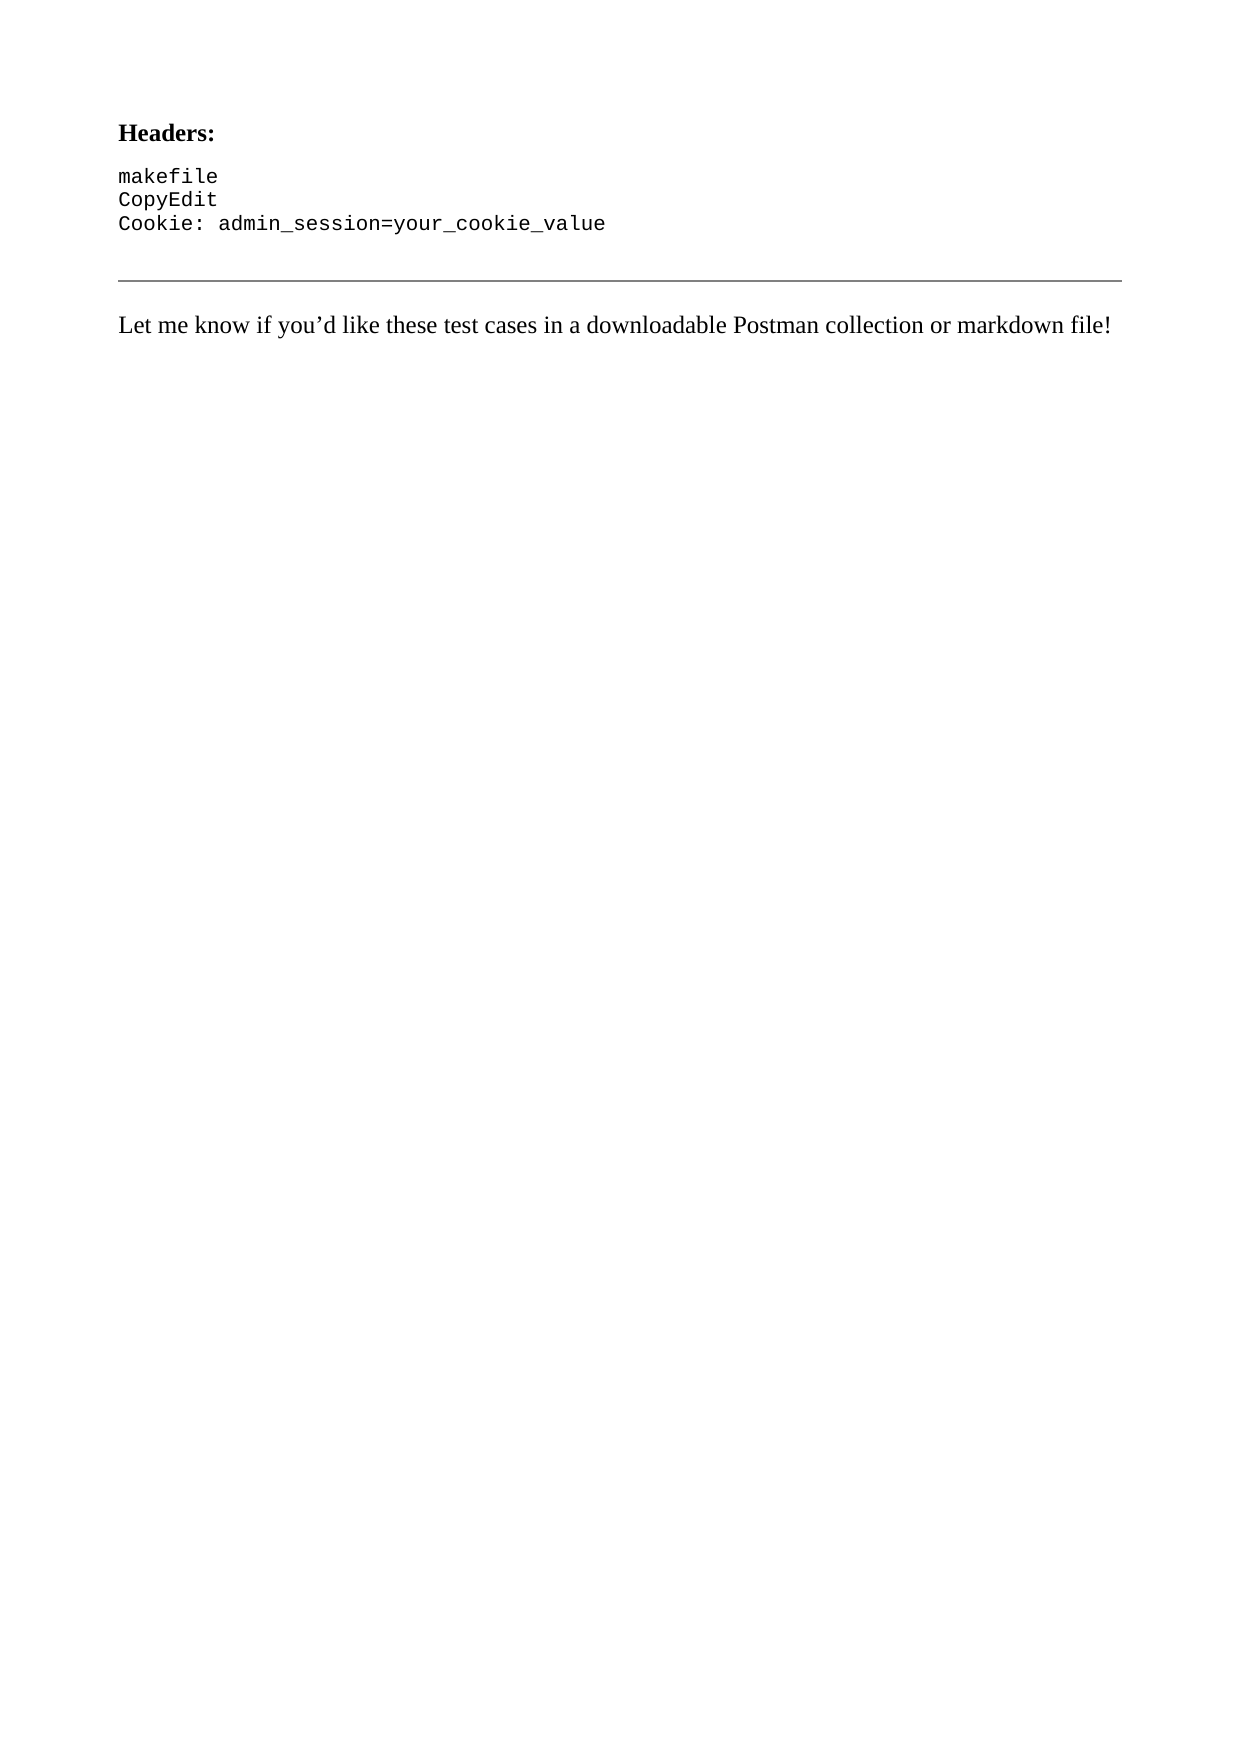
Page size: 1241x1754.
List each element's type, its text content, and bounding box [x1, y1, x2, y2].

text Cookie: admin_session=your_cookie_value [118, 213, 1122, 237]
text makefile [118, 166, 1122, 189]
text Let me know if you’d like these test cases in a downloadable Postman collection or markdown file! [118, 310, 1122, 339]
text CopyEdit [118, 189, 1122, 213]
text Headers: [118, 118, 1122, 147]
